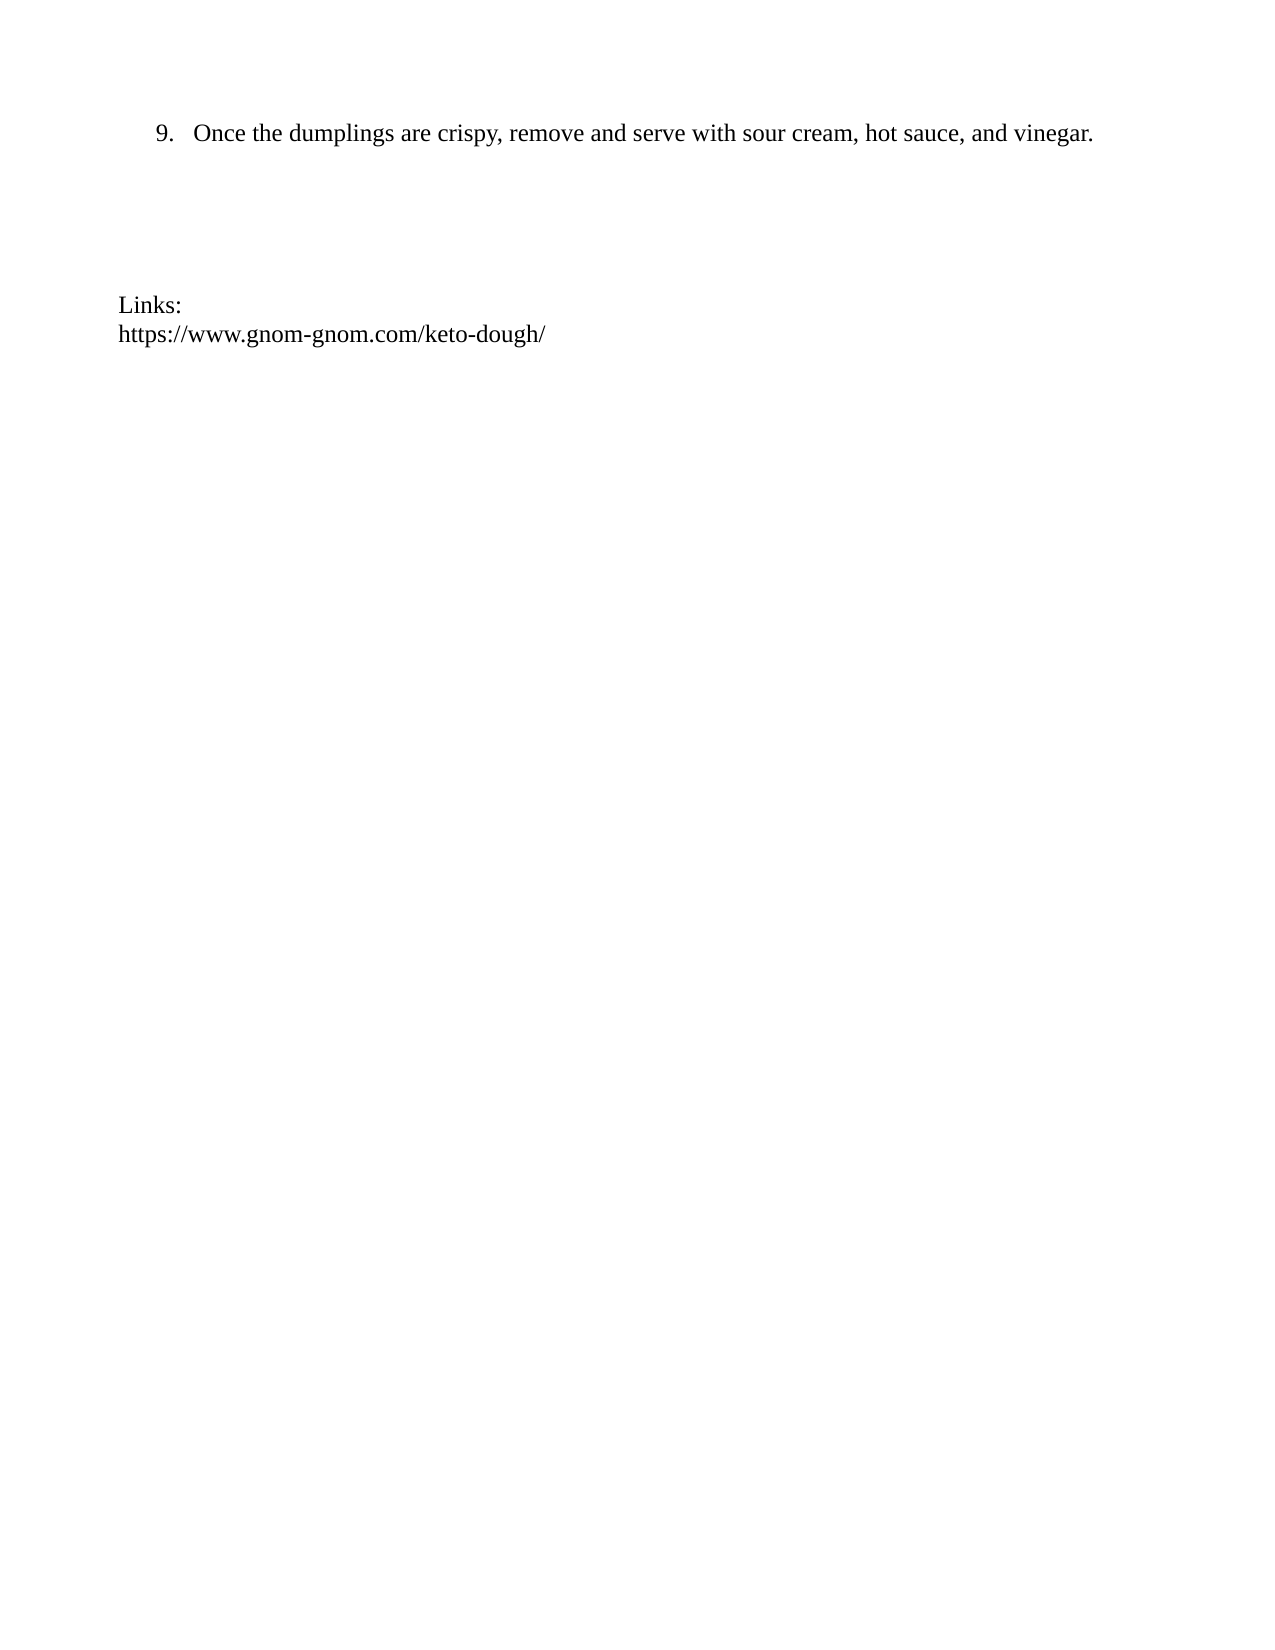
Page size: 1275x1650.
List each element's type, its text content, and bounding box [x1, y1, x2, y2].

text Links: [118, 291, 1157, 319]
list Once the dumplings are crispy, remove and serve with sour cream, hot sauce, and vinegar. [156, 118, 1157, 147]
text https://www.gnom-gnom.com/keto-dough/ [118, 319, 1157, 348]
